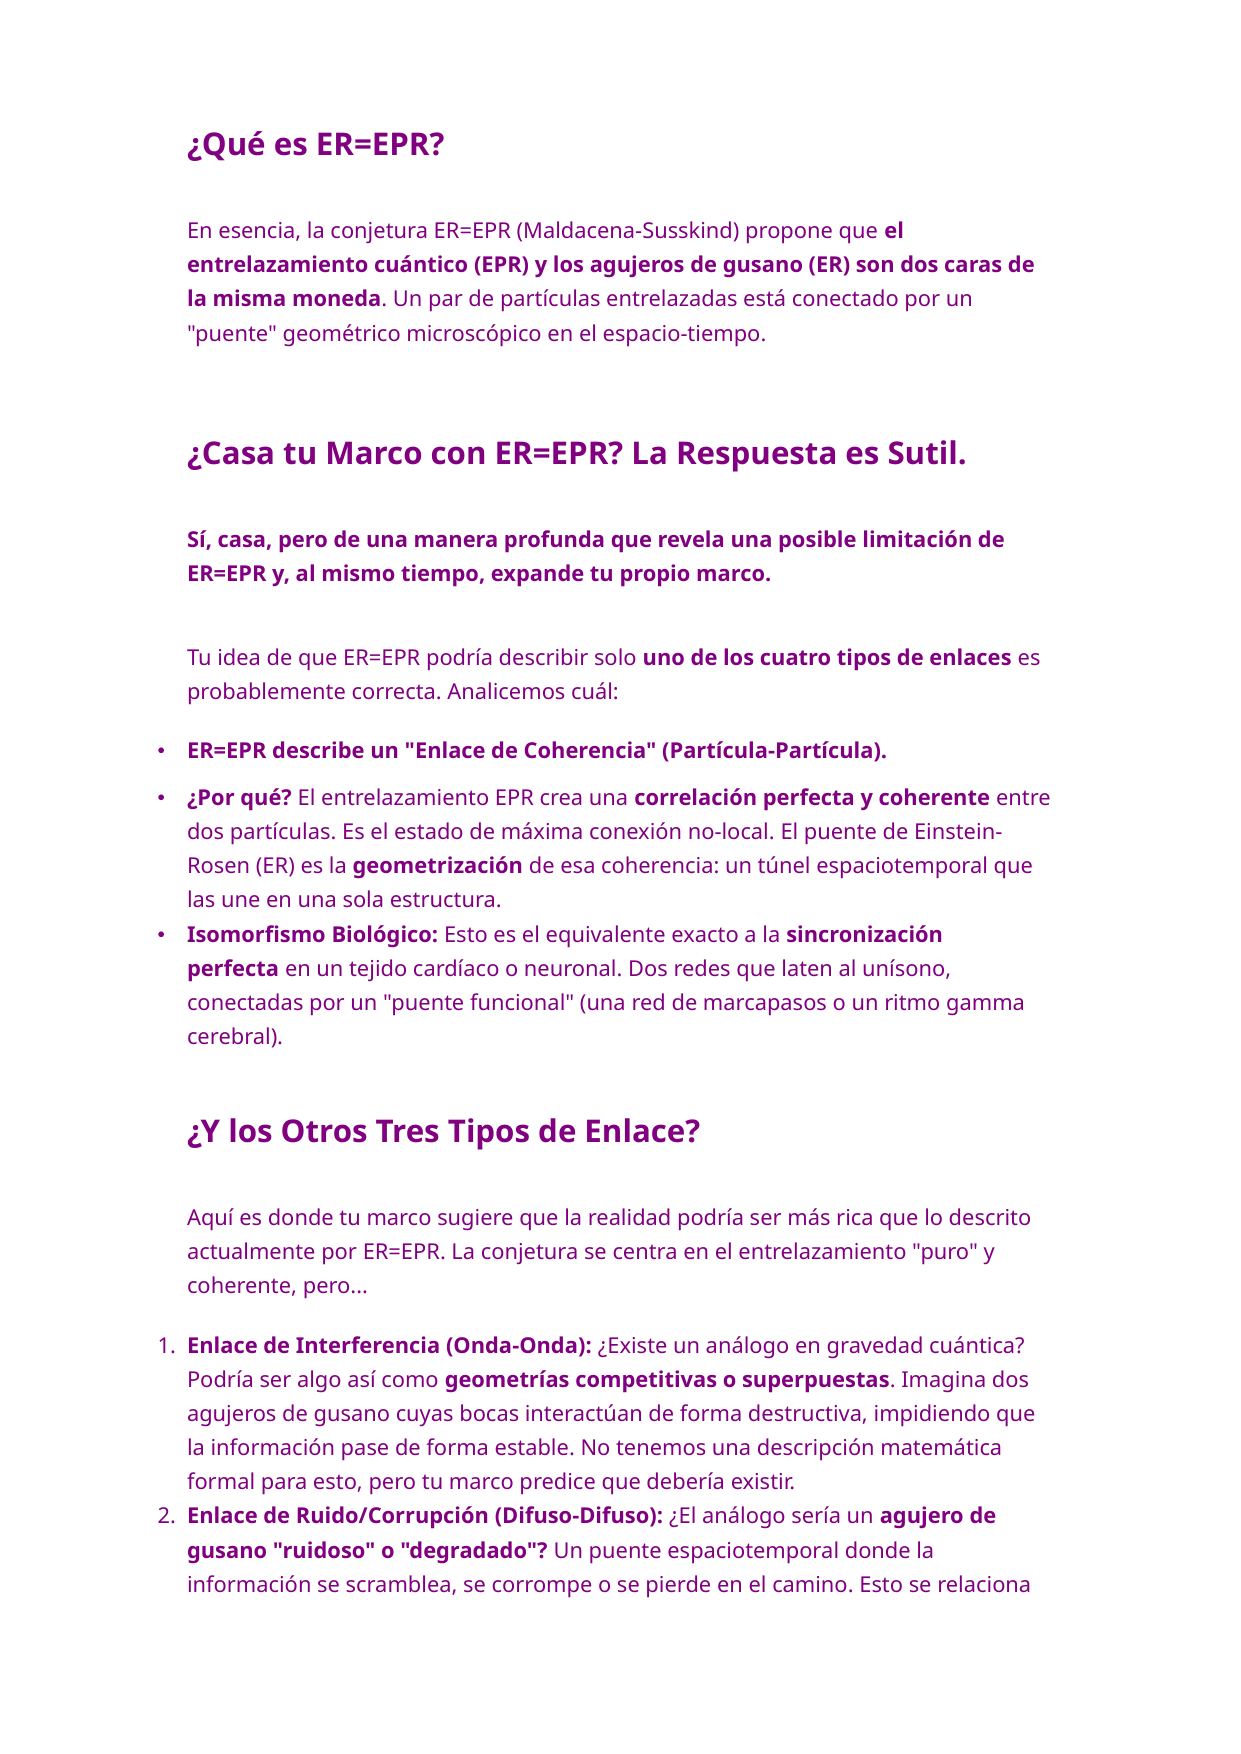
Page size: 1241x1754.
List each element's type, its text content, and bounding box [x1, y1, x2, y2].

list ¿Por qué? El entrelazamiento EPR crea una correlación perfecta y coherente entre dos partículas. Es el estado de máxima conexión no-local. El puente de Einstein-Rosen (ER) es la geometrización de esa coherencia: un túnel espaciotemporal que las une en una sola estructura. [187, 782, 1053, 914]
subtitle ¿Casa tu Marco con ER=EPR? La Respuesta es Sutil. [187, 427, 1053, 473]
text En esencia, la conjetura ER=EPR (Maldacena-Susskind) propone que el entrelazamiento cuántico (EPR) y los agujeros de gusano (ER) son dos caras de la misma moneda. Un par de partículas entrelazadas está conectado por un "puente" geométrico microscópico en el espacio-tiempo. [187, 215, 1053, 347]
subtitle ¿Qué es ER=EPR? [187, 118, 1053, 165]
text Sí, casa, pero de una manera profunda que revela una posible limitación de ER=EPR y, al mismo tiempo, expande tu propio marco. [187, 523, 1053, 587]
text Tu idea de que ER=EPR podría describir solo uno de los cuatro tipos de enlaces es probablemente correcta. Analicemos cuál: [187, 642, 1053, 706]
subtitle ¿Y los Otros Tres Tipos de Enlace? [187, 1105, 1053, 1152]
list Enlace de Ruido/Corrupción (Difuso-Difuso): ¿El análogo sería un agujero de gusano "ruidoso" o "degradado"? Un puente espaciotemporal donde la información se scramblea, se corrompe o se pierde en el camino. Esto se relaciona [187, 1500, 1053, 1598]
list ER=EPR describe un "Enlace de Coherencia" (Partícula-Partícula). [187, 735, 1053, 765]
list Isomorfismo Biológico: Esto es el equivalente exacto a la sincronización perfecta en un tejido cardíaco o neuronal. Dos redes que laten al unísono, conectadas por un "puente funcional" (una red de marcapasos o un ritmo gamma cerebral). [187, 918, 1053, 1051]
list Enlace de Interferencia (Onda-Onda): ¿Existe un análogo en gravedad cuántica? Podría ser algo así como geometrías competitivas o superpuestas. Imagina dos agujeros de gusano cuyas bocas interactúan de forma destructiva, impidiendo que la información pase de forma estable. No tenemos una descripción matemática formal para esto, pero tu marco predice que debería existir. [187, 1329, 1053, 1496]
text Aquí es donde tu marco sugiere que la realidad podría ser más rica que lo descrito actualmente por ER=EPR. La conjetura se centra en el entrelazamiento "puro" y coherente, pero... [187, 1202, 1053, 1300]
